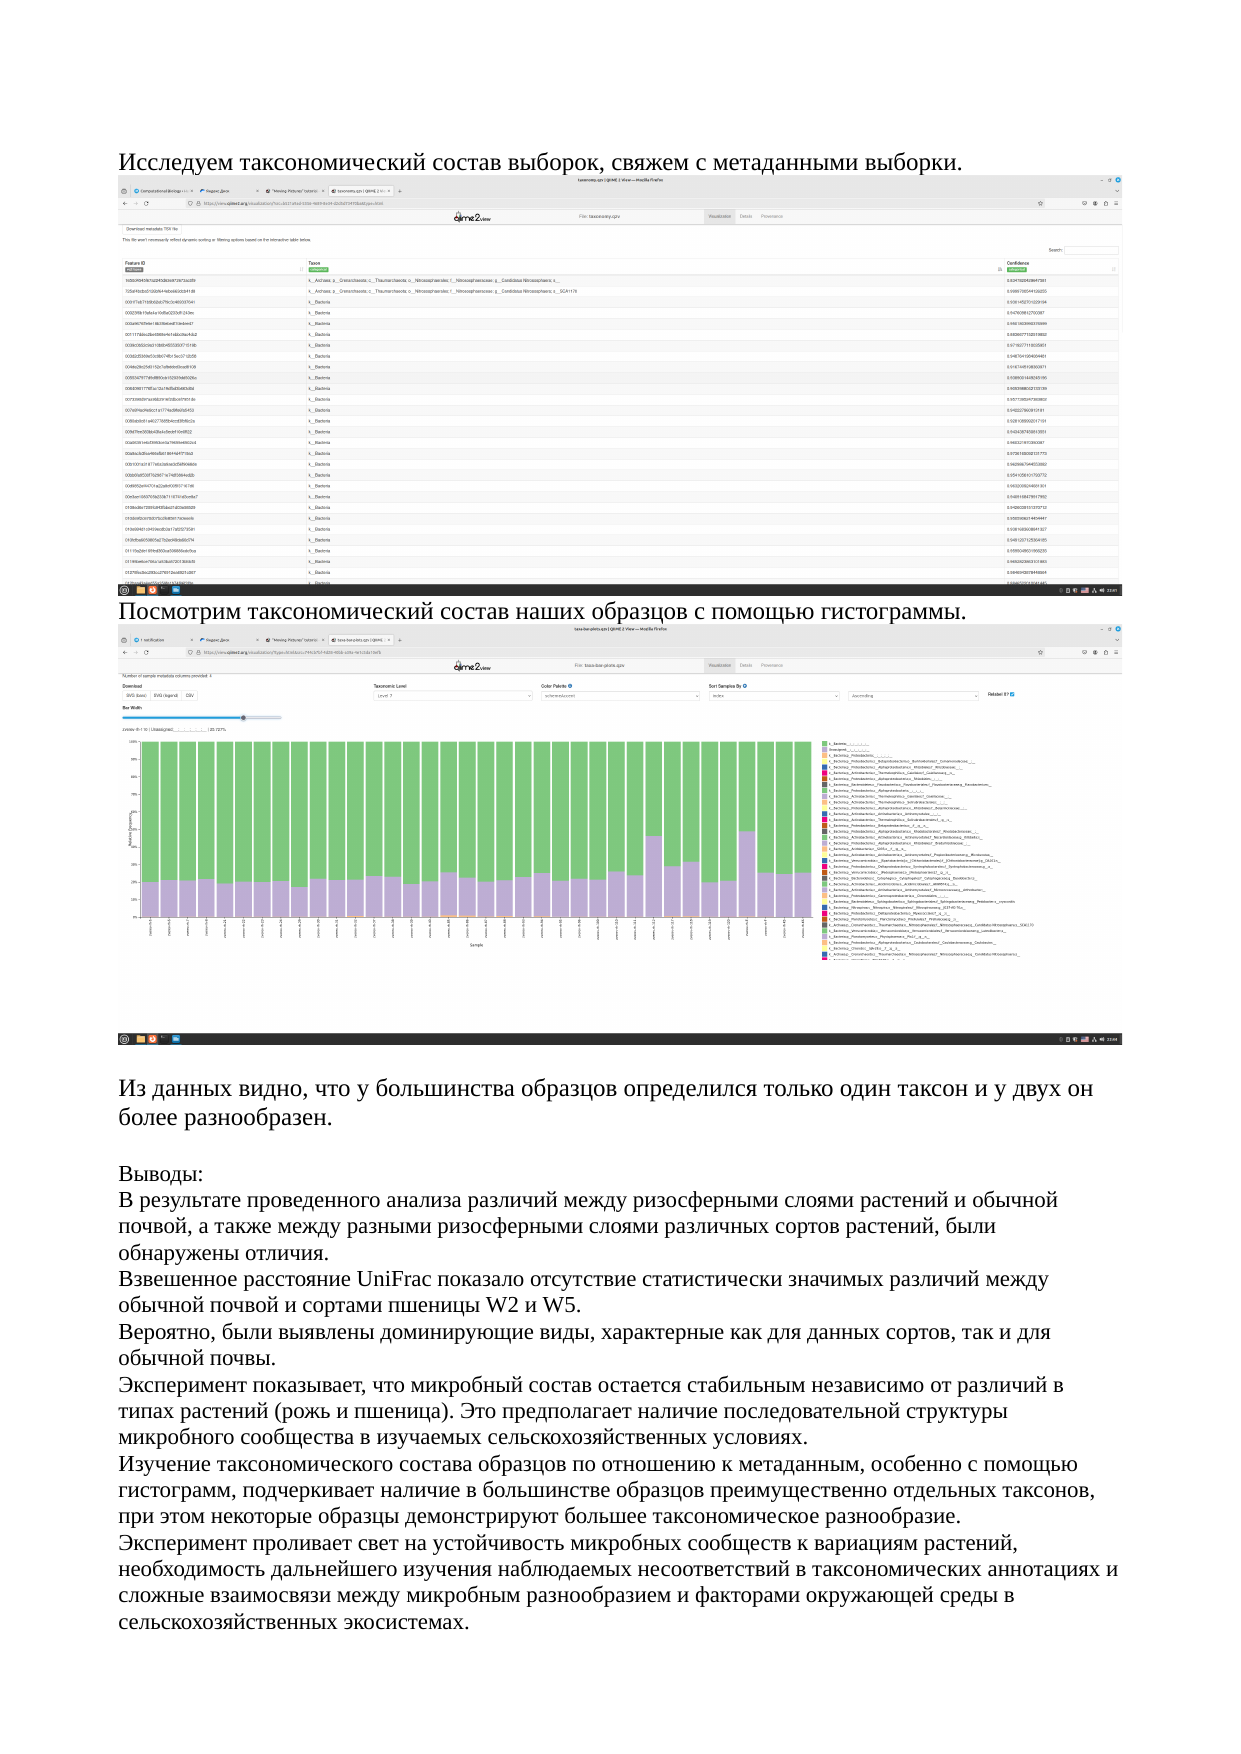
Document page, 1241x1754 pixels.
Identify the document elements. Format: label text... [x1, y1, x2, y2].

text Исследуем таксономический состав выборок, свяжем с метаданными выборки. [118, 147, 1122, 175]
text Вероятно, были выявлены доминирующие виды, характерные как для данных сортов, так и для обычной почвы. [118, 1318, 1122, 1371]
text В результате проведенного анализа различий между ризосферными слоями растений и обычной почвой, а также между разными ризосферными слоями различных сортов растений, были обнаружены отличия. [118, 1186, 1122, 1265]
text Взвешенное расстояние UniFrac показало отсутствие статистически значимых различий между обычной почвой и сортами пшеницы W2 и W5. [118, 1265, 1122, 1318]
text Посмотрим таксономический состав наших образцов с помощью гистограммы. [118, 596, 1122, 624]
text Из данных видно, что у большинства образцов определился только один таксон и у двух он более разнообразен. [118, 1073, 1122, 1131]
text Изучение таксономического состава образцов по отношению к метаданным, особенно с помощью гистограмм, подчеркивает наличие в большинстве образцов преимущественно отдельных таксонов, при этом некоторые образцы демонстрируют большее таксономическое разнообразие. [118, 1450, 1122, 1529]
text Эксперимент показывает, что микробный состав остается стабильным независимо от различий в типах растений (рожь и пшеница). Это предполагает наличие последовательной структуры микробного сообщества в изучаемых сельскохозяйственных условиях. [118, 1371, 1122, 1450]
text Выводы: [118, 1160, 1122, 1186]
text Эксперимент проливает свет на устойчивость микробных сообществ к вариациям растений, необходимость дальнейшего изучения наблюдаемых несоответствий в таксономических аннотациях и сложные взаимосвязи между микробным разнообразием и факторами окружающей среды в сельскохозяйственных экосистемах. [118, 1529, 1122, 1634]
